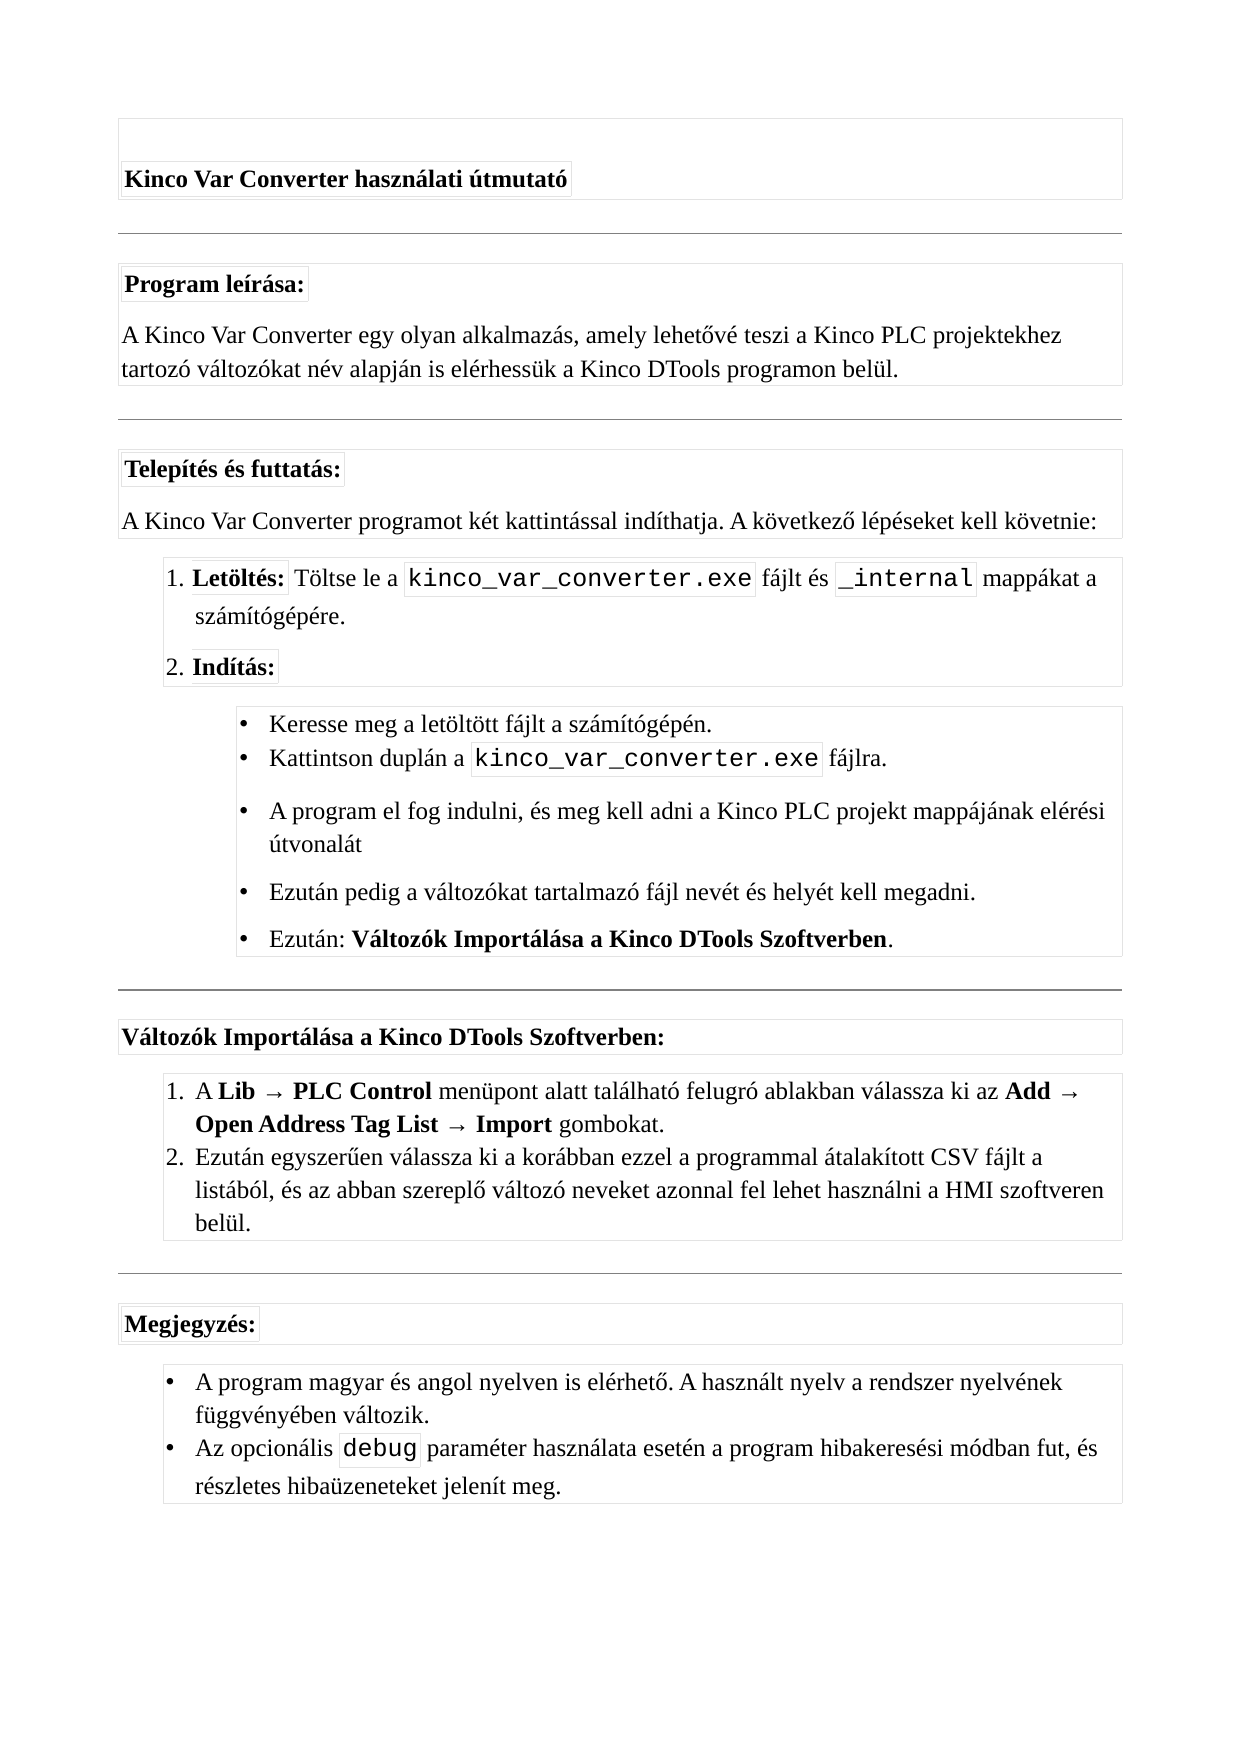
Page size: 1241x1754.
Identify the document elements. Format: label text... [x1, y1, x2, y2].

text A Kinco Var Converter egy olyan alkalmazás, amely lehetővé teszi a Kinco PLC projektekhez tartozó változókat név alapján is elérhessük a Kinco DTools programon belül. [119, 318, 1122, 385]
list A program el fog indulni, és meg kell adni a Kinco PLC projekt mappájának elérési útvonalát [237, 793, 1122, 858]
list Keresse meg a letöltött fájlt a számítógépén. [237, 707, 1122, 738]
list A program magyar és angol nyelven is elérhető. A használt nyelv a rendszer nyelvének függvényében változik. [164, 1365, 1122, 1428]
list Kattintson duplán a kinco_var_converter.exe fájlra. [237, 739, 1122, 777]
list Ezután pedig a változókat tartalmazó fájl nevét és helyét kell megadni. [237, 874, 1122, 906]
list Letöltés: Töltse le a kinco_var_converter.exe fájlt és _internal mappákat a számítógépére. [164, 558, 1122, 630]
list A Lib → PLC Control menüpont alatt található felugró ablakban válassza ki az Add → Open Address Tag List → Import gombokat. [164, 1074, 1122, 1138]
text Telepítés és futtatás: [119, 450, 1122, 486]
text Program leírása: [119, 264, 1122, 301]
list Az opcionális debug paraméter használata esetén a program hibakeresési módban fut, és részletes hibaüzeneteket jelenít meg. [164, 1430, 1122, 1503]
text Változók Importálása a Kinco DTools Szoftverben: [119, 1020, 1122, 1054]
list Indítás: [164, 646, 1122, 686]
list Ezután egyszerűen válassza ki a korábban ezzel a programmal átalakított CSV fájlt a listából, és az abban szereplő változó neveket azonnal fel lehet használni a HMI szoftveren belül. [164, 1139, 1122, 1240]
text Kinco Var Converter használati útmutató [119, 119, 1122, 199]
list Ezután: Változók Importálása a Kinco DTools Szoftverben. [237, 921, 1122, 956]
text Megjegyzés: [119, 1304, 1122, 1344]
text A Kinco Var Converter programot két kattintással indíthatja. A következő lépéseket kell követnie: [119, 503, 1122, 538]
